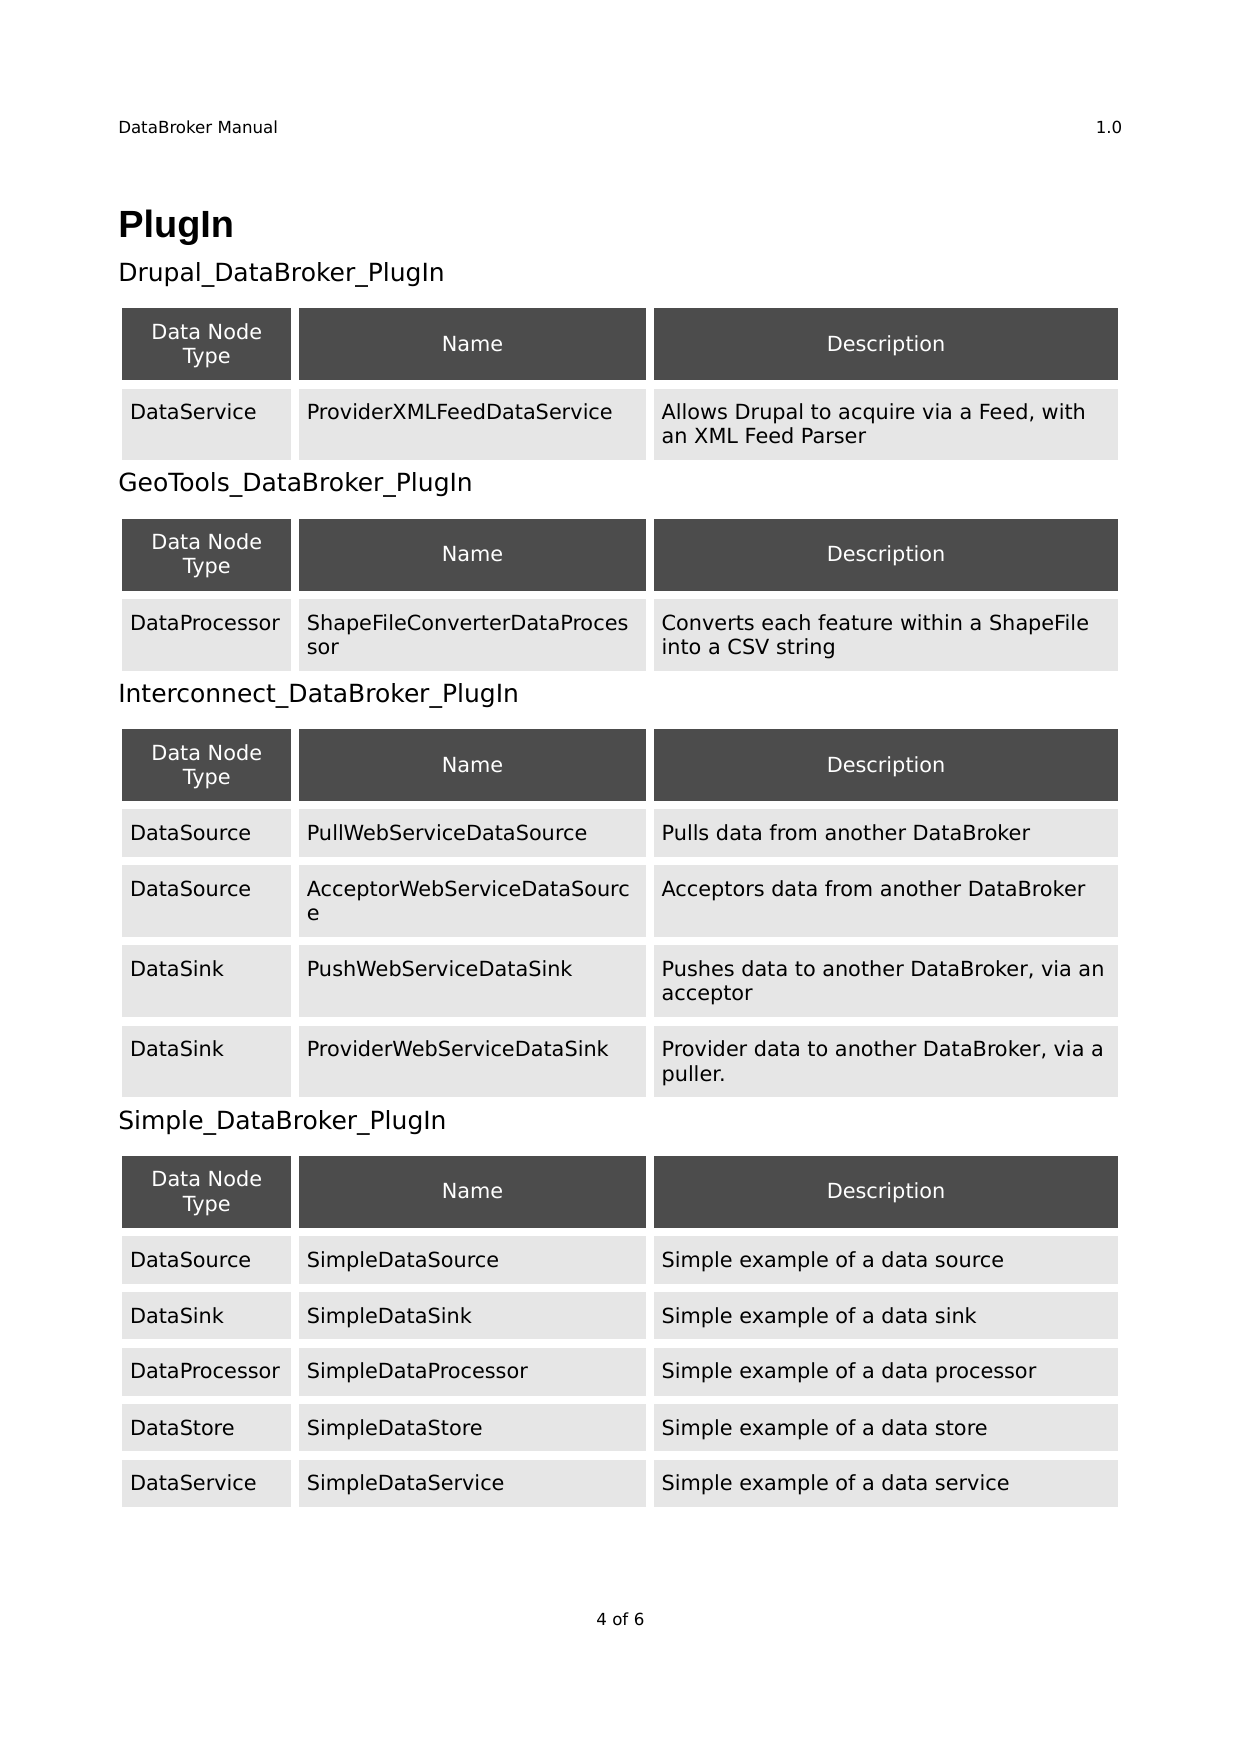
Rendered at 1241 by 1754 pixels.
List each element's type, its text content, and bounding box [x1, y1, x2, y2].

table_header Description [654, 519, 1118, 591]
table_cell DataStore [122, 1404, 291, 1451]
table_cell Converts each feature within a ShapeFile into a CSV string [654, 599, 1118, 671]
table_header Name [299, 729, 646, 801]
table_header Name [299, 1156, 646, 1228]
table_cell Pushes data to another DataBroker, via an acceptor [654, 945, 1118, 1017]
table_cell Simple example of a data source [654, 1236, 1118, 1284]
table_cell DataSink [122, 1026, 291, 1097]
table_cell Simple example of a data sink [654, 1292, 1118, 1339]
table_header Name [299, 308, 646, 380]
table_cell Simple example of a data store [654, 1404, 1118, 1451]
text Interconnect_DataBroker_PlugIn [118, 679, 1122, 708]
table_cell ProviderWebServiceDataSink [299, 1026, 646, 1097]
table_header Data Node Type [122, 308, 291, 380]
table_cell DataSource [122, 1236, 291, 1284]
table_cell DataSource [122, 865, 291, 937]
text GeoTools_DataBroker_PlugIn [118, 469, 1122, 498]
table_cell Pulls data from another DataBroker [654, 809, 1118, 857]
table_cell SimpleDataSource [299, 1236, 646, 1284]
text Drupal_DataBroker_PlugIn [118, 258, 1122, 287]
table_header Name [299, 519, 646, 591]
table_cell SimpleDataStore [299, 1404, 646, 1451]
table_cell DataSink [122, 945, 291, 1017]
table_cell DataService [122, 1460, 291, 1507]
table_cell DataProcessor [122, 599, 291, 671]
table_header Description [654, 1156, 1118, 1228]
table_cell PullWebServiceDataSource [299, 809, 646, 857]
table_cell ShapeFileConverterDataProcessor [299, 599, 646, 671]
table_cell ProviderXMLFeedDataService [299, 389, 646, 460]
table_cell Acceptors data from another DataBroker [654, 865, 1118, 937]
table_cell PushWebServiceDataSink [299, 945, 646, 1017]
table_cell SimpleDataService [299, 1460, 646, 1507]
table_cell Provider data to another DataBroker, via a puller. [654, 1026, 1118, 1097]
table_cell SimpleDataProcessor [299, 1348, 646, 1396]
table_header Description [654, 729, 1118, 801]
table_cell DataSink [122, 1292, 291, 1339]
table_header Data Node Type [122, 729, 291, 801]
table_cell DataService [122, 389, 291, 460]
table_cell DataSource [122, 809, 291, 857]
table_header Description [654, 308, 1118, 380]
table_cell SimpleDataSink [299, 1292, 646, 1339]
subtitle PlugIn [118, 202, 1122, 246]
table_header Data Node Type [122, 519, 291, 591]
table_cell Simple example of a data service [654, 1460, 1118, 1507]
table_cell DataProcessor [122, 1348, 291, 1396]
table_header Data Node Type [122, 1156, 291, 1228]
text Simple_DataBroker_PlugIn [118, 1106, 1122, 1135]
table_cell Allows Drupal to acquire via a Feed, with an XML Feed Parser [654, 389, 1118, 460]
table_cell AcceptorWebServiceDataSource [299, 865, 646, 937]
table_cell Simple example of a data processor [654, 1348, 1118, 1396]
